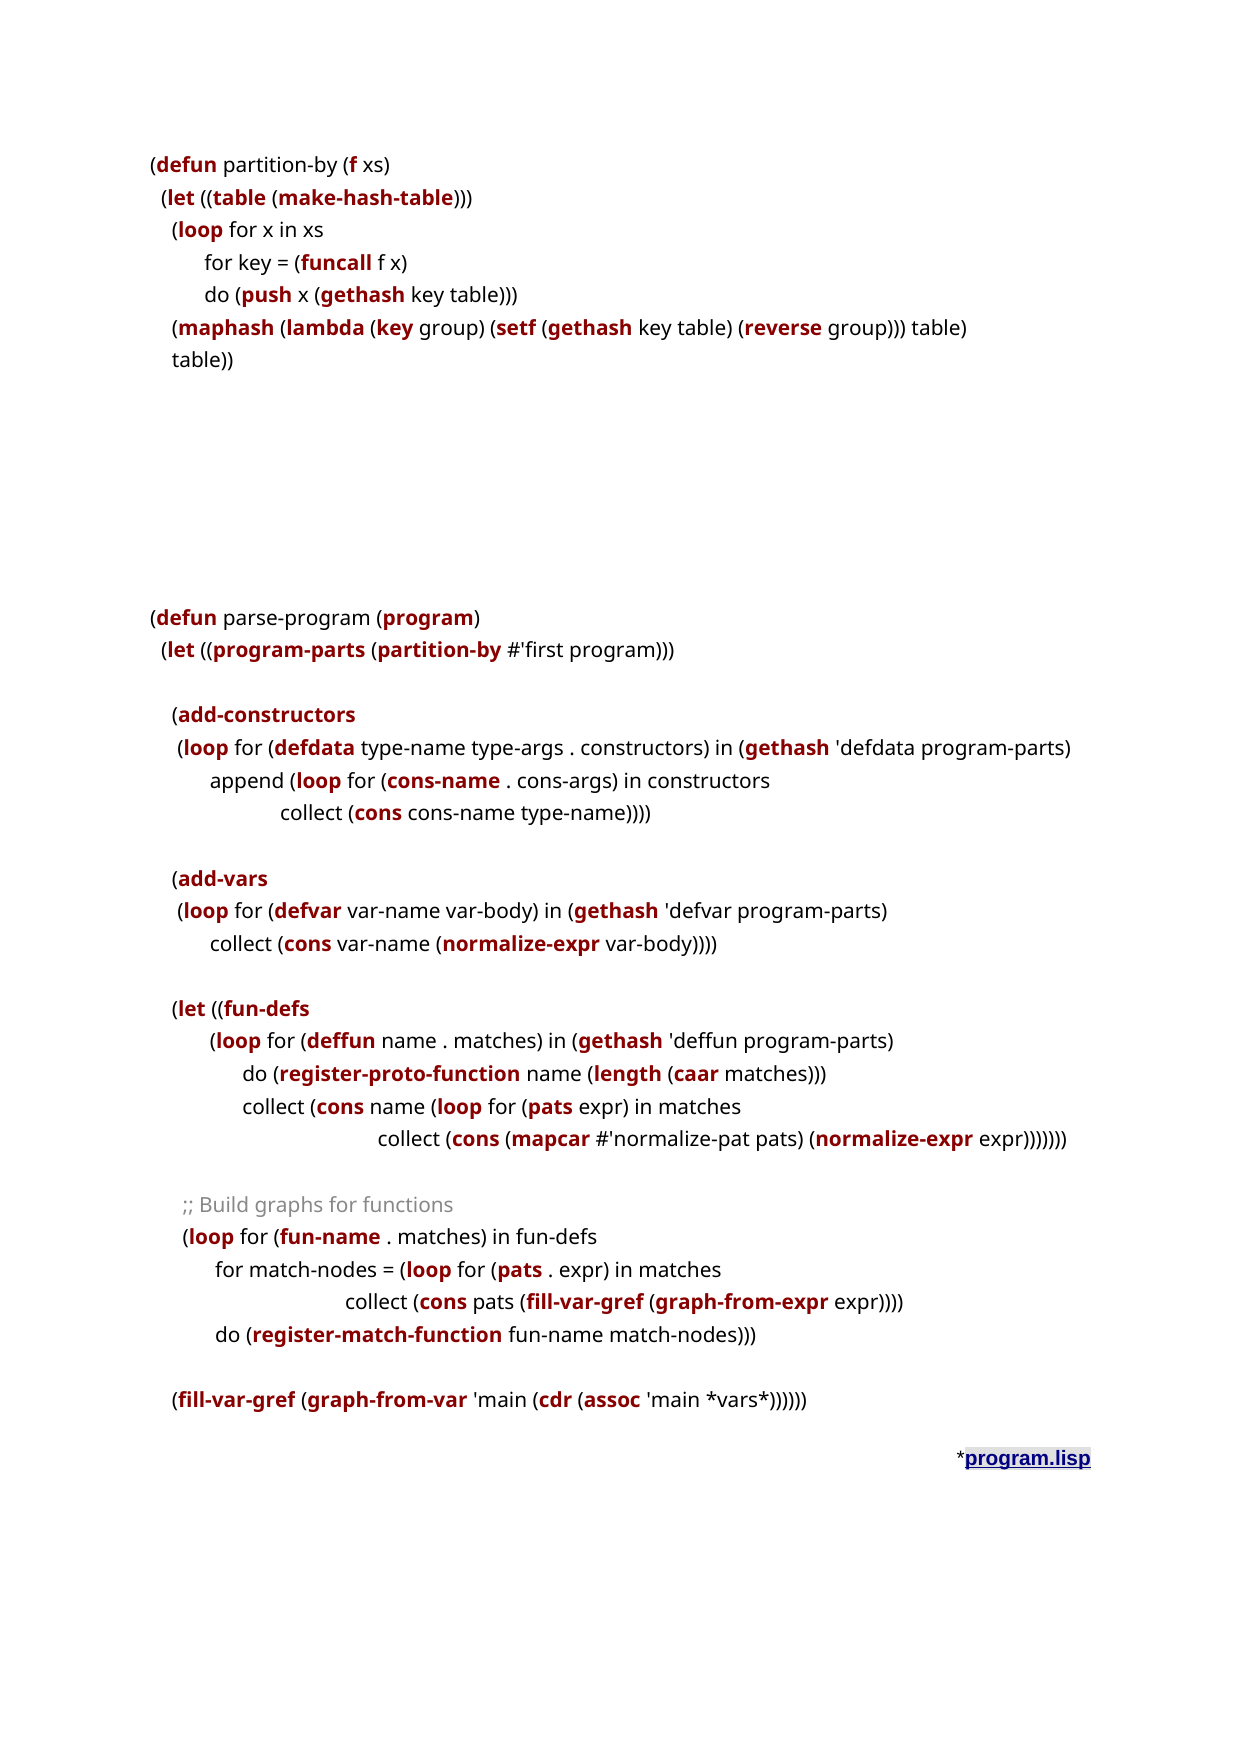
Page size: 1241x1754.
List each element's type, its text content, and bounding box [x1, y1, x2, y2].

text (defun parse-program (program) (let ((program-parts (partition-by #'first program))) (add-constructors (loop for (defdata type-name type-args . constructors) in (gethash 'defdata program-parts) append (loop for (cons-name . cons-args) in constructors collect (cons cons-name type-name)))) (add-vars (loop for (defvar var-name var-body) in (gethash 'defvar program-parts) collect (cons var-name (normalize-expr var-body)))) (let ((fun-defs (loop for (deffun name . matches) in (gethash 'deffun program-parts) do (register-proto-function name (length (caar matches))) collect (cons name (loop for (pats expr) in matches collect (cons (mapcar #'normalize-pat pats) (normalize-expr expr))))))) ;; Build graphs for functions (loop for (fun-name . matches) in fun-defs for match-nodes = (loop for (pats . expr) in matches collect (cons pats (fill-var-gref (graph-from-expr expr)))) do (register-match-function fun-name match-nodes))) (fill-var-gref (graph-from-var 'main (cdr (assoc 'main *vars*)))))) [150, 603, 1091, 1443]
text (defun partition-by (f xs) (let ((table (make-hash-table))) (loop for x in xs for key = (funcall f x) do (push x (gethash key table))) (maphash (lambda (key group) (setf (gethash key table) (reverse group))) table) table)) [150, 150, 1091, 436]
text *program.lisp [150, 1447, 1091, 1470]
